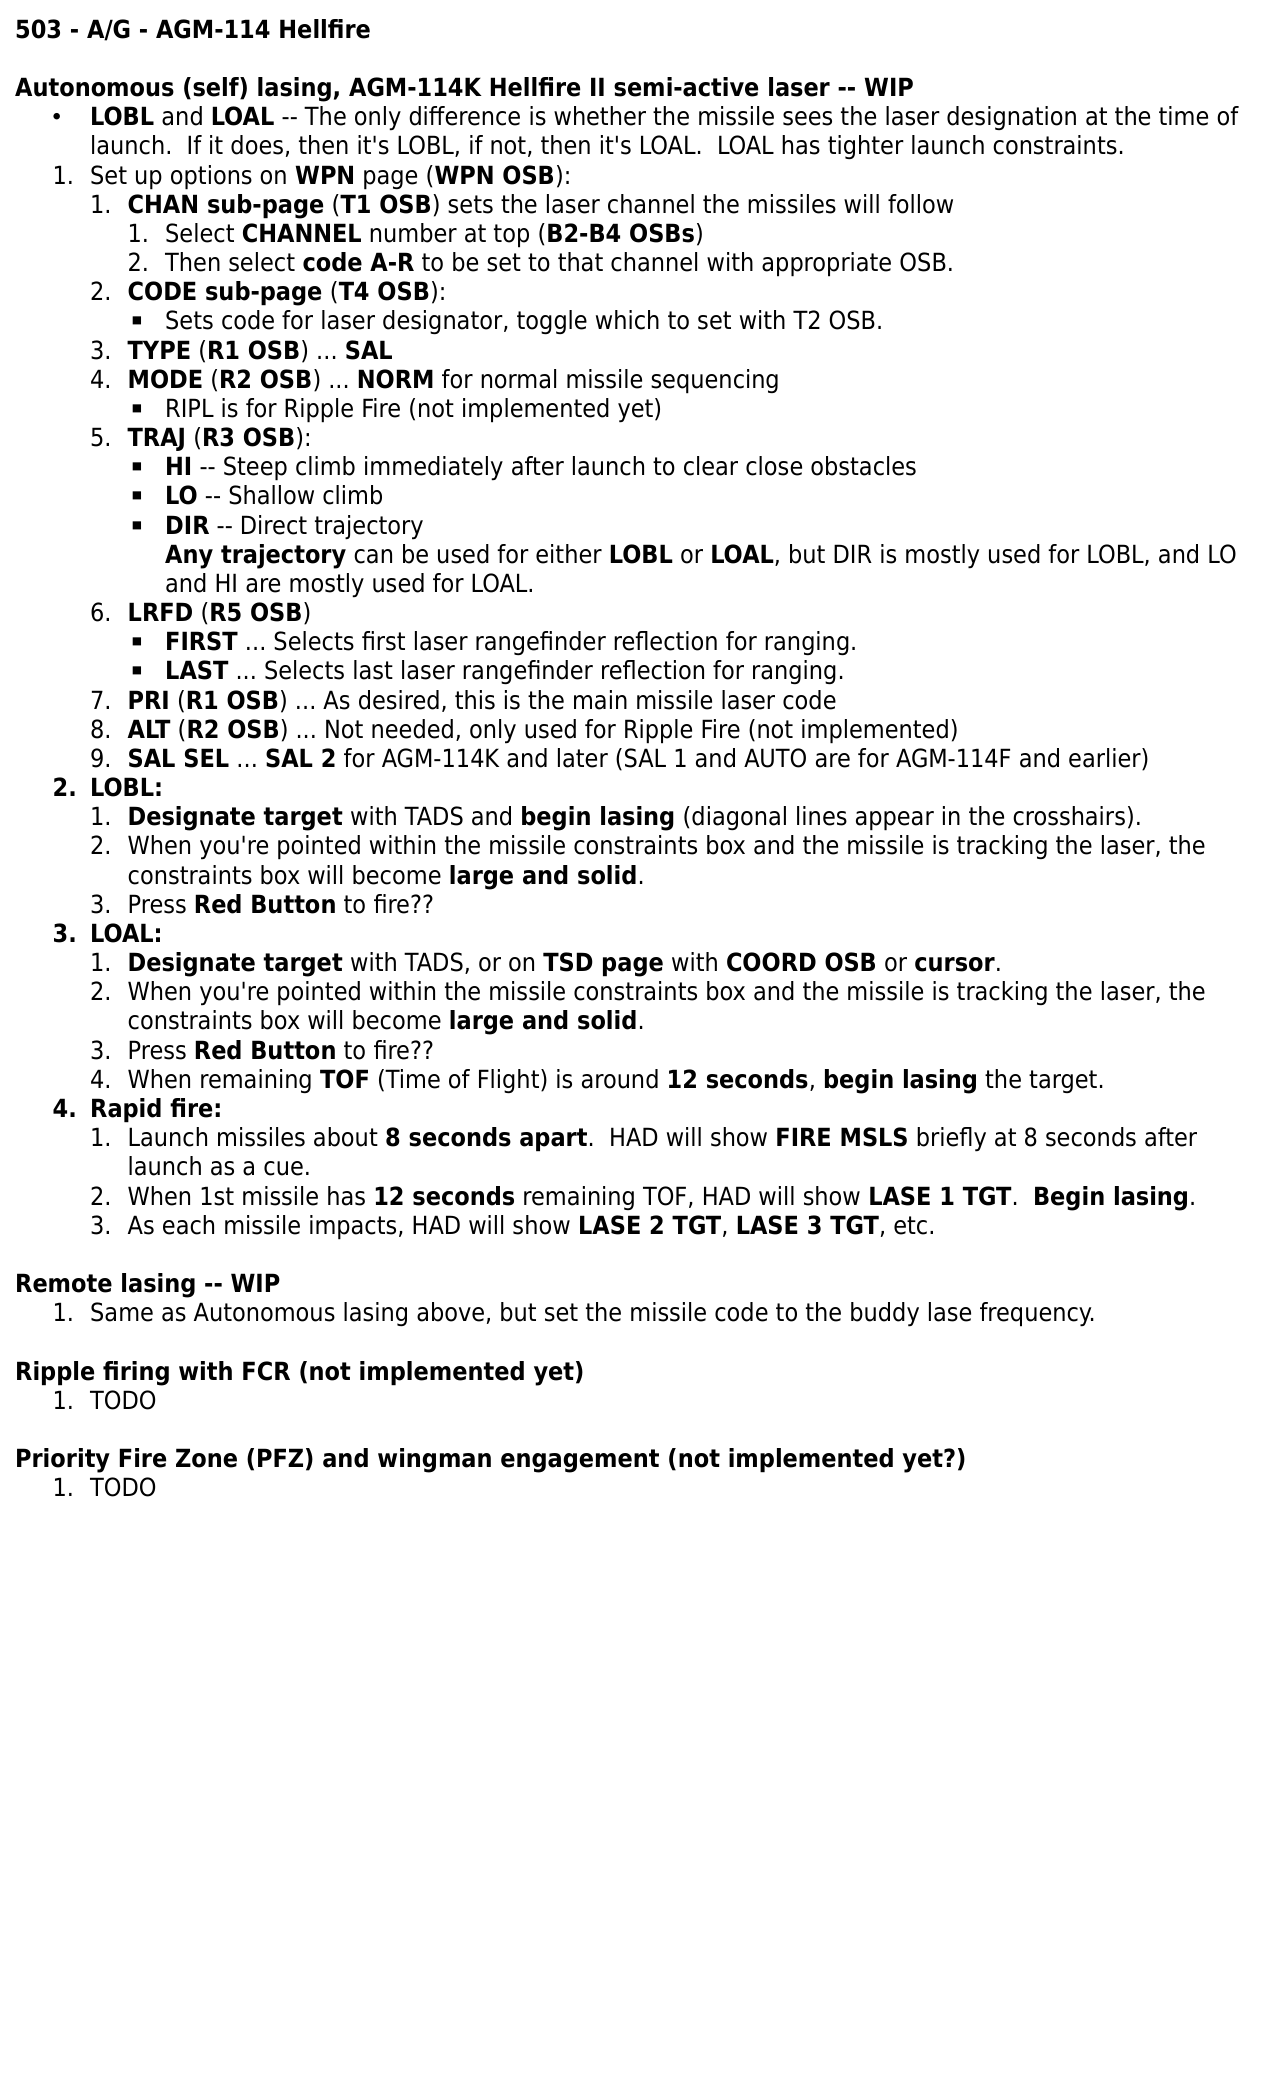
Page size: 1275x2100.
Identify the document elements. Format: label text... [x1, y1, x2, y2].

list TODO [52, 1386, 1260, 1415]
list CODE sub-page (T4 OSB): [90, 277, 1260, 307]
list LRFD (R5 OSB) [90, 598, 1260, 627]
list Designate target with TADS and begin lasing (diagonal lines appear in the crosshairs). [90, 802, 1260, 832]
list Set up options on WPN page (WPN OSB): [52, 161, 1260, 190]
list When 1st missile has 12 seconds remaining TOF, HAD will show LASE 1 TGT. Begin lasing. [90, 1182, 1260, 1211]
list Press Red Button to fire?? [90, 1036, 1260, 1065]
list FIRST ... Selects first laser rangefinder reflection for ranging. [127, 627, 1260, 657]
list Press Red Button to fire?? [90, 890, 1260, 919]
list Sets code for laser designator, toggle which to set with T2 OSB. [127, 307, 1260, 336]
list When remaining TOF (Time of Flight) is around 12 seconds, begin lasing the target. [90, 1065, 1260, 1094]
text 503 - A/G - AGM-114 Hellfire [15, 15, 1260, 44]
list SAL SEL ... SAL 2 for AGM-114K and later (SAL 1 and AUTO are for AGM-114F and earlier) [90, 744, 1260, 773]
list Then select code A-R to be set to that channel with appropriate OSB. [127, 248, 1260, 277]
list TRAJ (R3 OSB): [90, 423, 1260, 452]
list RIPL is for Ripple Fire (not implemented yet) [127, 394, 1260, 423]
list Same as Autonomous lasing above, but set the missile code to the buddy lase frequency. [52, 1298, 1260, 1327]
list DIR -- Direct trajectory [127, 511, 1260, 540]
list LOAL: [52, 919, 1260, 948]
text Remote lasing -- WIP [15, 1269, 1260, 1298]
text Autonomous (self) lasing, AGM-114K Hellfire II semi-active laser -- WIP [15, 73, 1260, 102]
list MODE (R2 OSB) ... NORM for normal missile sequencing [90, 365, 1260, 394]
list Launch missiles about 8 seconds apart. HAD will show FIRE MSLS briefly at 8 seconds after launch as a cue. [90, 1123, 1260, 1182]
list Designate target with TADS, or on TSD page with COORD OSB or cursor. [90, 948, 1260, 977]
list LO -- Shallow climb [127, 482, 1260, 511]
list LOBL and LOAL -- The only difference is whether the missile sees the laser designation at the time of launch. If it does, then it's LOBL, if not, then it's LOAL. LOAL has tighter launch constraints. [52, 102, 1260, 161]
list PRI (R1 OSB) ... As desired, this is the main missile laser code [90, 686, 1260, 715]
list Any trajectory can be used for either LOBL or LOAL, but DIR is mostly used for LOBL, and LO and HI are mostly used for LOAL. [127, 540, 1260, 598]
list TODO [52, 1473, 1260, 1502]
list LAST ... Selects last laser rangefinder reflection for ranging. [127, 657, 1260, 686]
list When you're pointed within the missile constraints box and the missile is tracking the laser, the constraints box will become large and solid. [90, 977, 1260, 1036]
list When you're pointed within the missile constraints box and the missile is tracking the laser, the constraints box will become large and solid. [90, 832, 1260, 890]
list Rapid fire: [52, 1094, 1260, 1123]
text Ripple firing with FCR (not implemented yet) [15, 1357, 1260, 1386]
list HI -- Steep climb immediately after launch to clear close obstacles [127, 452, 1260, 482]
list CHAN sub-page (T1 OSB) sets the laser channel the missiles will follow [90, 190, 1260, 219]
list As each missile impacts, HAD will show LASE 2 TGT, LASE 3 TGT, etc. [90, 1211, 1260, 1240]
list TYPE (R1 OSB) ... SAL [90, 336, 1260, 365]
list ALT (R2 OSB) ... Not needed, only used for Ripple Fire (not implemented) [90, 715, 1260, 744]
list Select CHANNEL number at top (B2-B4 OSBs) [127, 219, 1260, 248]
list LOBL: [52, 773, 1260, 802]
text Priority Fire Zone (PFZ) and wingman engagement (not implemented yet?) [15, 1444, 1260, 1473]
